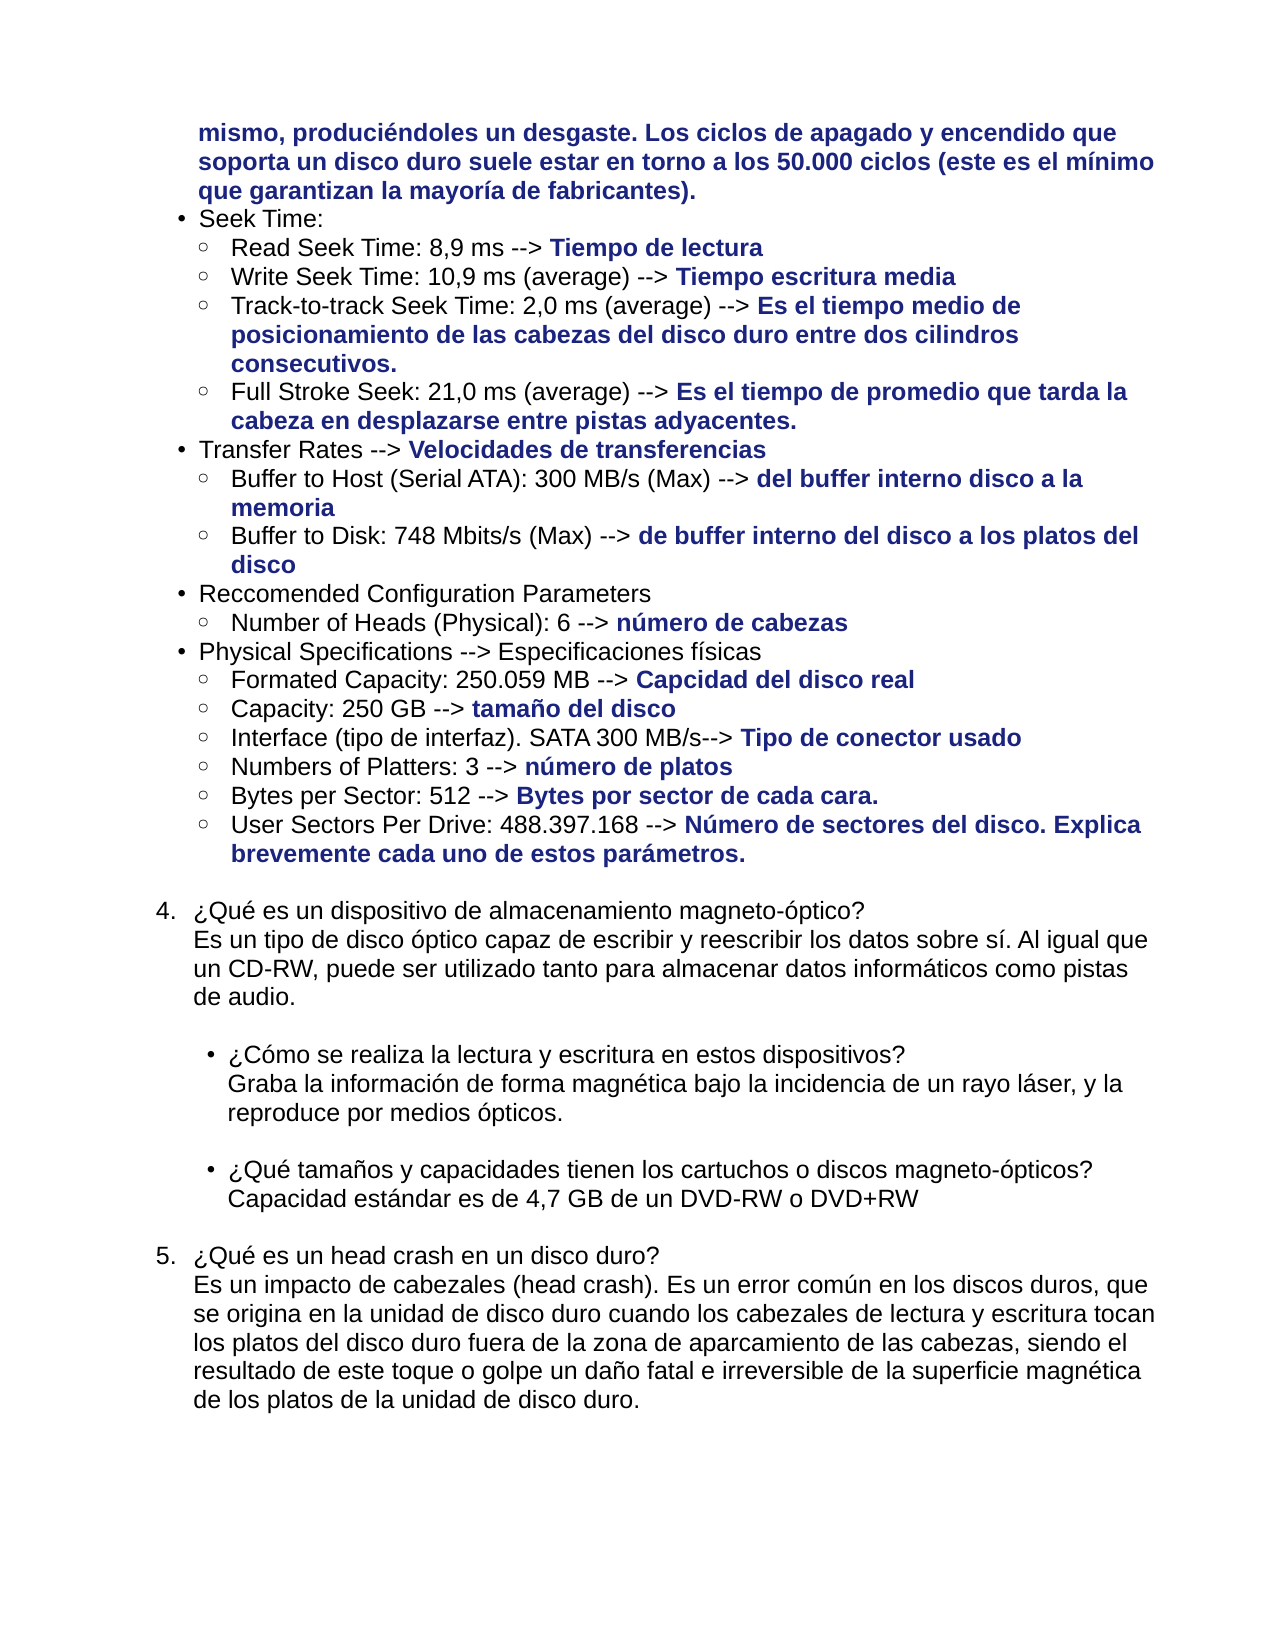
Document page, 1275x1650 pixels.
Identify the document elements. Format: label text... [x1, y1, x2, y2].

list Capacity: 250 GB --> tamaño del disco [193, 694, 1157, 723]
list Formated Capacity: 250.059 MB --> Capcidad del disco real [193, 666, 1157, 694]
list Numbers of Platters: 3 --> número de platos [193, 752, 1157, 781]
list Read Seek Time: 8,9 ms --> Tiempo de lectura [193, 233, 1157, 262]
list Graba la información de forma magnética bajo la incidencia de un rayo láser, y la reproduce por medios ópticos. [207, 1069, 1157, 1126]
list Number of Heads (Physical): 6 --> número de cabezas [193, 608, 1157, 637]
list Es un impacto de cabezales (head crash). Es un error común en los discos duros, que se origina en la unidad de disco duro cuando los cabezales de lectura y escritura tocan los platos del disco duro fuera de la zona de aparcamiento de las cabezas, siendo el resultado de este toque o golpe un daño fatal e irreversible de la superficie magnética de los platos de la unidad de disco duro. [156, 1270, 1157, 1414]
list ¿Qué es un head crash en un disco duro? [156, 1241, 1157, 1270]
list Buffer to Disk: 748 Mbits/s (Max) --> de buffer interno del disco a los platos del disco [193, 521, 1157, 579]
list Reccomended Configuration Parameters [177, 579, 1157, 608]
list User Sectors Per Drive: 488.397.168 --> Número de sectores del disco. Explica brevemente cada uno de estos parámetros. [193, 810, 1157, 867]
list ¿Cómo se realiza la lectura y escritura en estos dispositivos? [207, 1040, 1157, 1069]
list Es un tipo de disco óptico capaz de escribir y reescribir los datos sobre sí. Al igual que un CD-RW, puede ser utilizado tanto para almacenar datos informáticos como pistas de audio. [156, 925, 1157, 1011]
list ¿Qué es un dispositivo de almacenamiento magneto-óptico? [156, 896, 1157, 925]
list Full Stroke Seek: 21,0 ms (average) --> Es el tiempo de promedio que tarda la cabeza en desplazarse entre pistas adyacentes. [193, 377, 1157, 435]
list Track-to-track Seek Time: 2,0 ms (average) --> Es el tiempo medio de posicionamiento de las cabezas del disco duro entre dos cilindros consecutivos. [193, 291, 1157, 377]
list Physical Specifications --> Especificaciones físicas [177, 637, 1157, 666]
list ¿Qué tamaños y capacidades tienen los cartuchos o discos magneto-ópticos? Capacidad estándar es de 4,7 GB de un DVD-RW o DVD+RW [207, 1155, 1157, 1213]
list Buffer to Host (Serial ATA): 300 MB/s (Max) --> del buffer interno disco a la memoria [193, 464, 1157, 521]
list Bytes per Sector: 512 --> Bytes por sector de cada cara. [193, 781, 1157, 810]
list Seek Time: [177, 204, 1157, 233]
list Transfer Rates --> Velocidades de transferencias [177, 435, 1157, 464]
list mismo, produciéndoles un desgaste. Los ciclos de apagado y encendido que soporta un disco duro suele estar en torno a los 50.000 ciclos (este es el mínimo que garantizan la mayoría de fabricantes). [177, 118, 1157, 204]
list Write Seek Time: 10,9 ms (average) --> Tiempo escritura media [193, 262, 1157, 291]
list Interface (tipo de interfaz). SATA 300 MB/s--> Tipo de conector usado [193, 723, 1157, 752]
